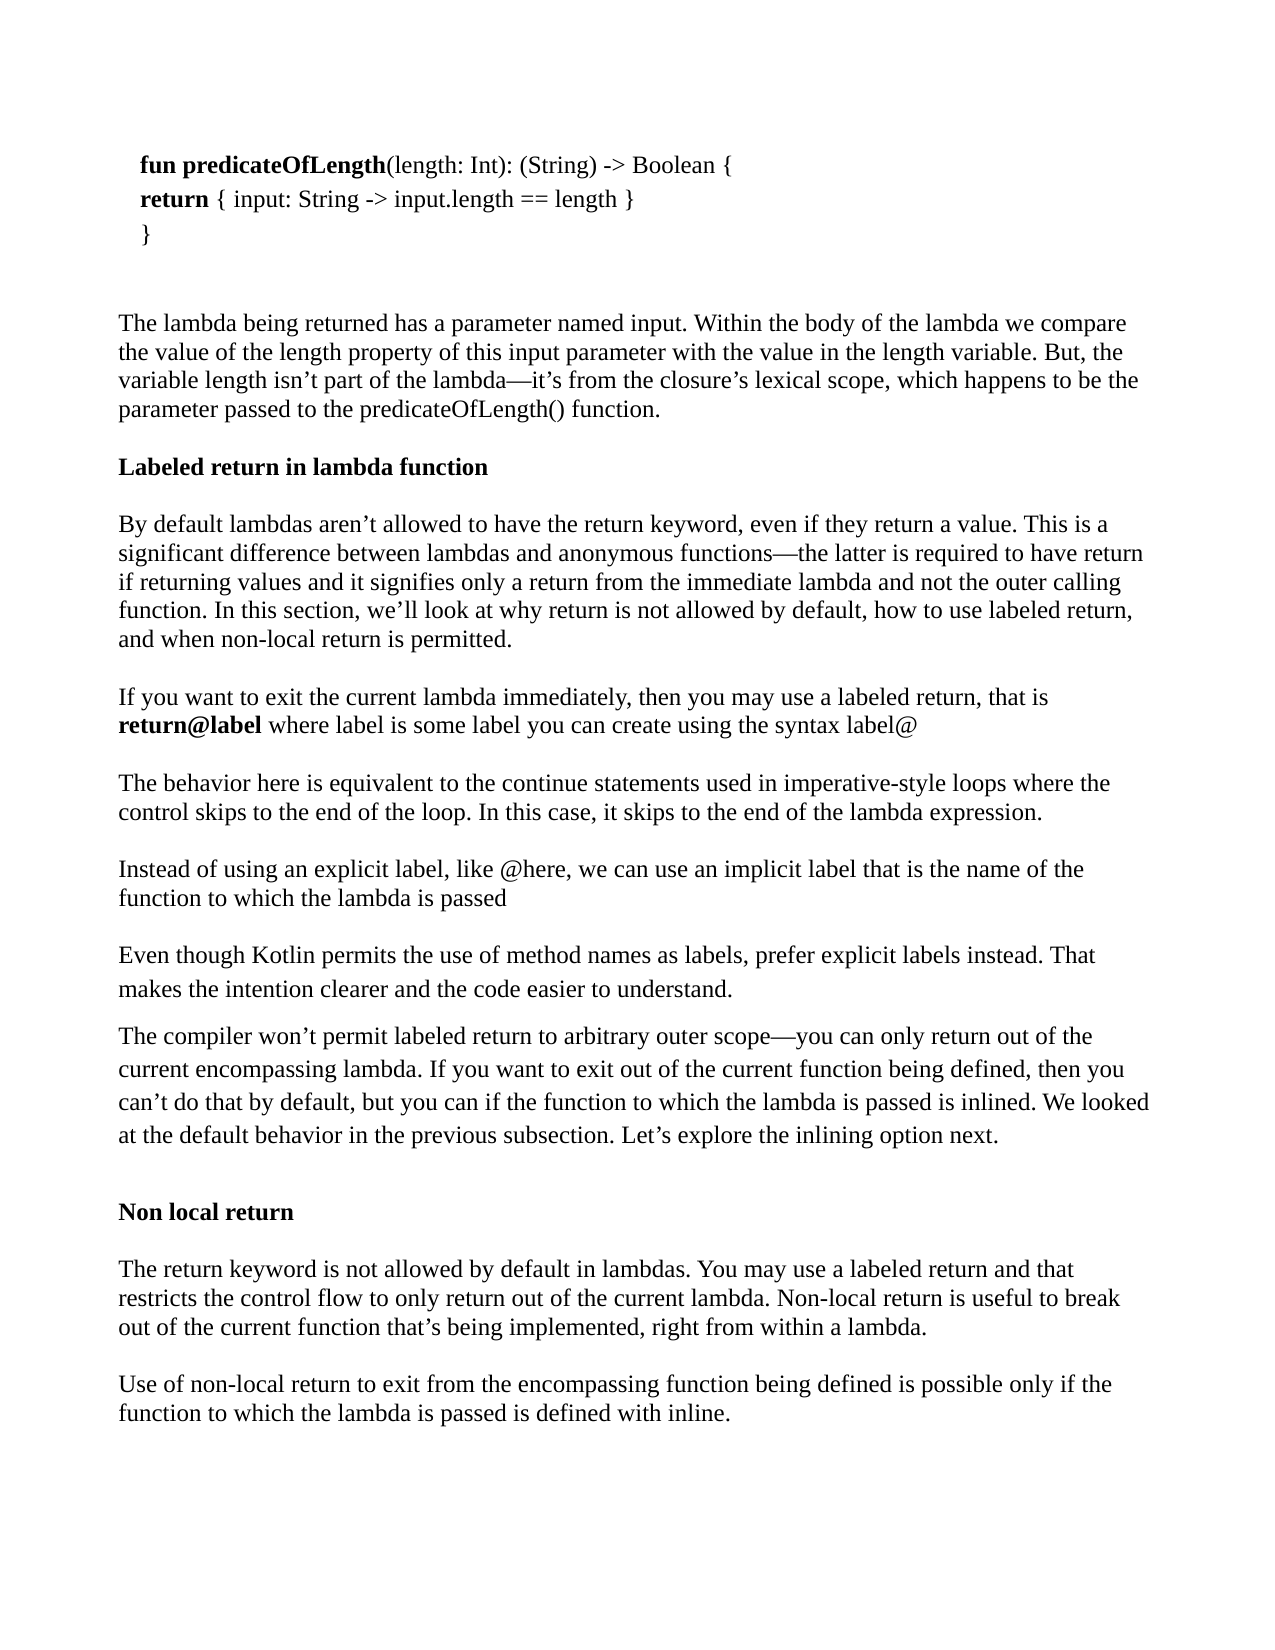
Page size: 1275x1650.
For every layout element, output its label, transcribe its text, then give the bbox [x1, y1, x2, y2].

table_header ​fun​ ​predicateOfLength​(length: Int): (String) -> Boolean { [137, 147, 744, 181]
text The lambda being returned has a parameter named input. Within the body of the lambda we compare the value of the length property of this input parameter with the value in the length variable. But, the variable length isn’t part of the lambda—it’s from the closure’s lexical scope, which happens to be the parameter passed to the predicateOfLength() function. [118, 308, 1157, 423]
text Even though Kotlin permits the use of method names as labels, prefer explicit labels instead. That makes the intention clearer and the code easier to understand. [118, 941, 1157, 1002]
table_cell ​ [118, 181, 137, 216]
table_cell ​ [118, 216, 137, 251]
text Non local return [118, 1197, 1157, 1225]
table_cell ​return​ { input: String -> input.length == length } [137, 181, 744, 216]
text By default lambdas aren’t allowed to have the return keyword, even if they return a value. This is a significant difference between lambdas and anonymous functions—the latter is required to have return if returning values and it signifies only a return from the immediate lambda and not the outer calling function. In this section, we’ll look at why return is not allowed by default, how to use labeled return, and when non-local return is permitted. [118, 509, 1157, 653]
text The return keyword is not allowed by default in lambdas. You may use a labeled return and that restricts the control flow to only return out of the current lambda. Non-local return is useful to break out of the current function that’s being implemented, right from within a lambda. [118, 1254, 1157, 1340]
text The compiler won’t permit labeled return to arbitrary outer scope—you can only return out of the current encompassing lambda. If you want to exit out of the current function being defined, then you can’t do that by default, but you can if the function to which the lambda is passed is inlined. We looked at the default behavior in the previous subsection. Let’s explore the inlining option next. [118, 1021, 1157, 1149]
text Use of non-local return to exit from the encompassing function being defined is possible only if the function to which the lambda is passed is defined with inline. [118, 1369, 1157, 1427]
table_header [118, 147, 137, 181]
table_cell } [137, 216, 744, 251]
text Labeled return in lambda function [118, 452, 1157, 481]
text Instead of using an explicit label, like @here, we can use an implicit label that is the name of the function to which the lambda is passed [118, 854, 1157, 912]
text The behavior here is equivalent to the continue statements used in imperative-style loops where the control skips to the end of the loop. In this case, it skips to the end of the lambda expression. [118, 768, 1157, 826]
text If you want to exit the current lambda immediately, then you may use a labeled return, that is return@label where label is some label you can create using the syntax label@ [118, 682, 1157, 739]
